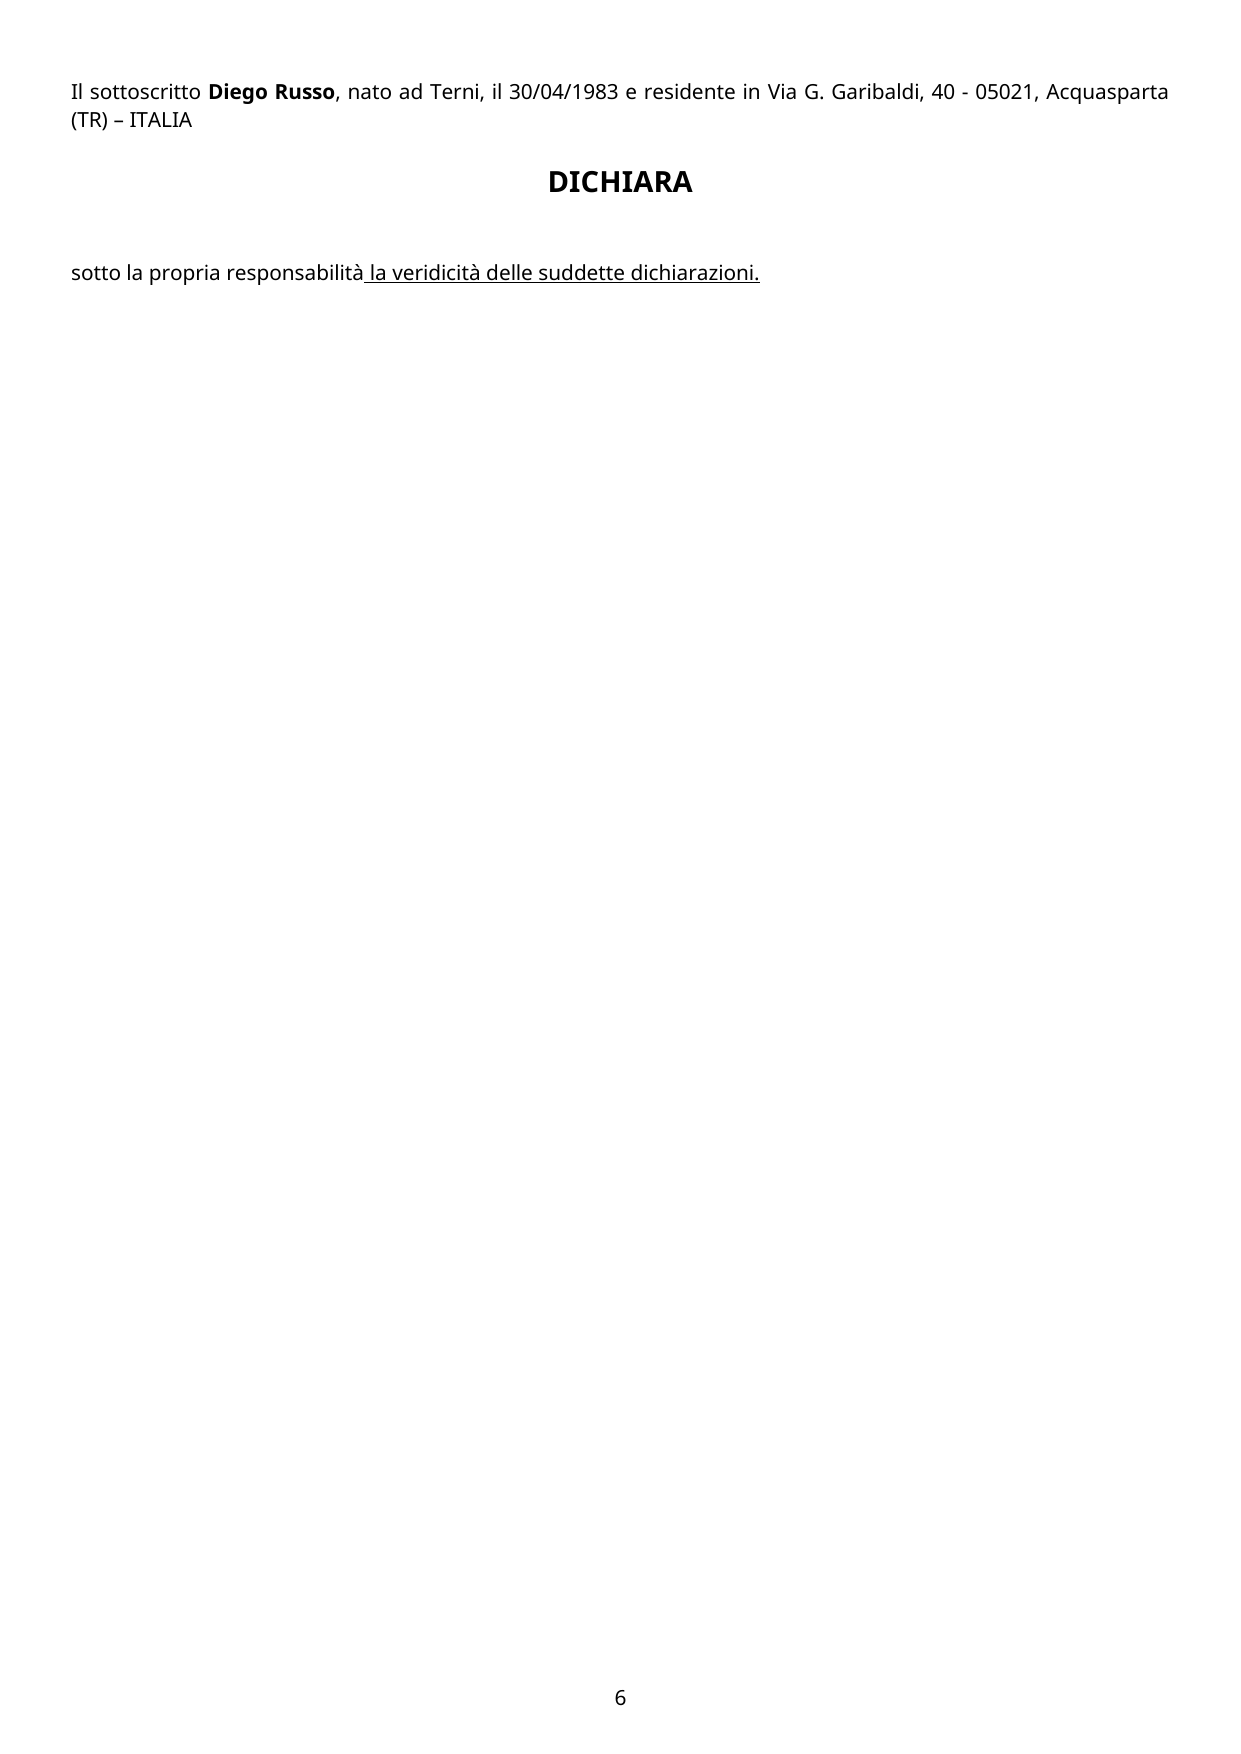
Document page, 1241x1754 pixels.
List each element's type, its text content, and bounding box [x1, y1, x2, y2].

text sotto la propria responsabilità la veridicità delle suddette dichiarazioni. [71, 258, 1169, 286]
text Il sottoscritto Diego Russo, nato ad Terni, il 30/04/1983 e residente in Via G. Garibaldi, 40 - 05021, Acquasparta (TR) – ITALIA [71, 77, 1169, 133]
text DICHIARA [71, 161, 1169, 201]
